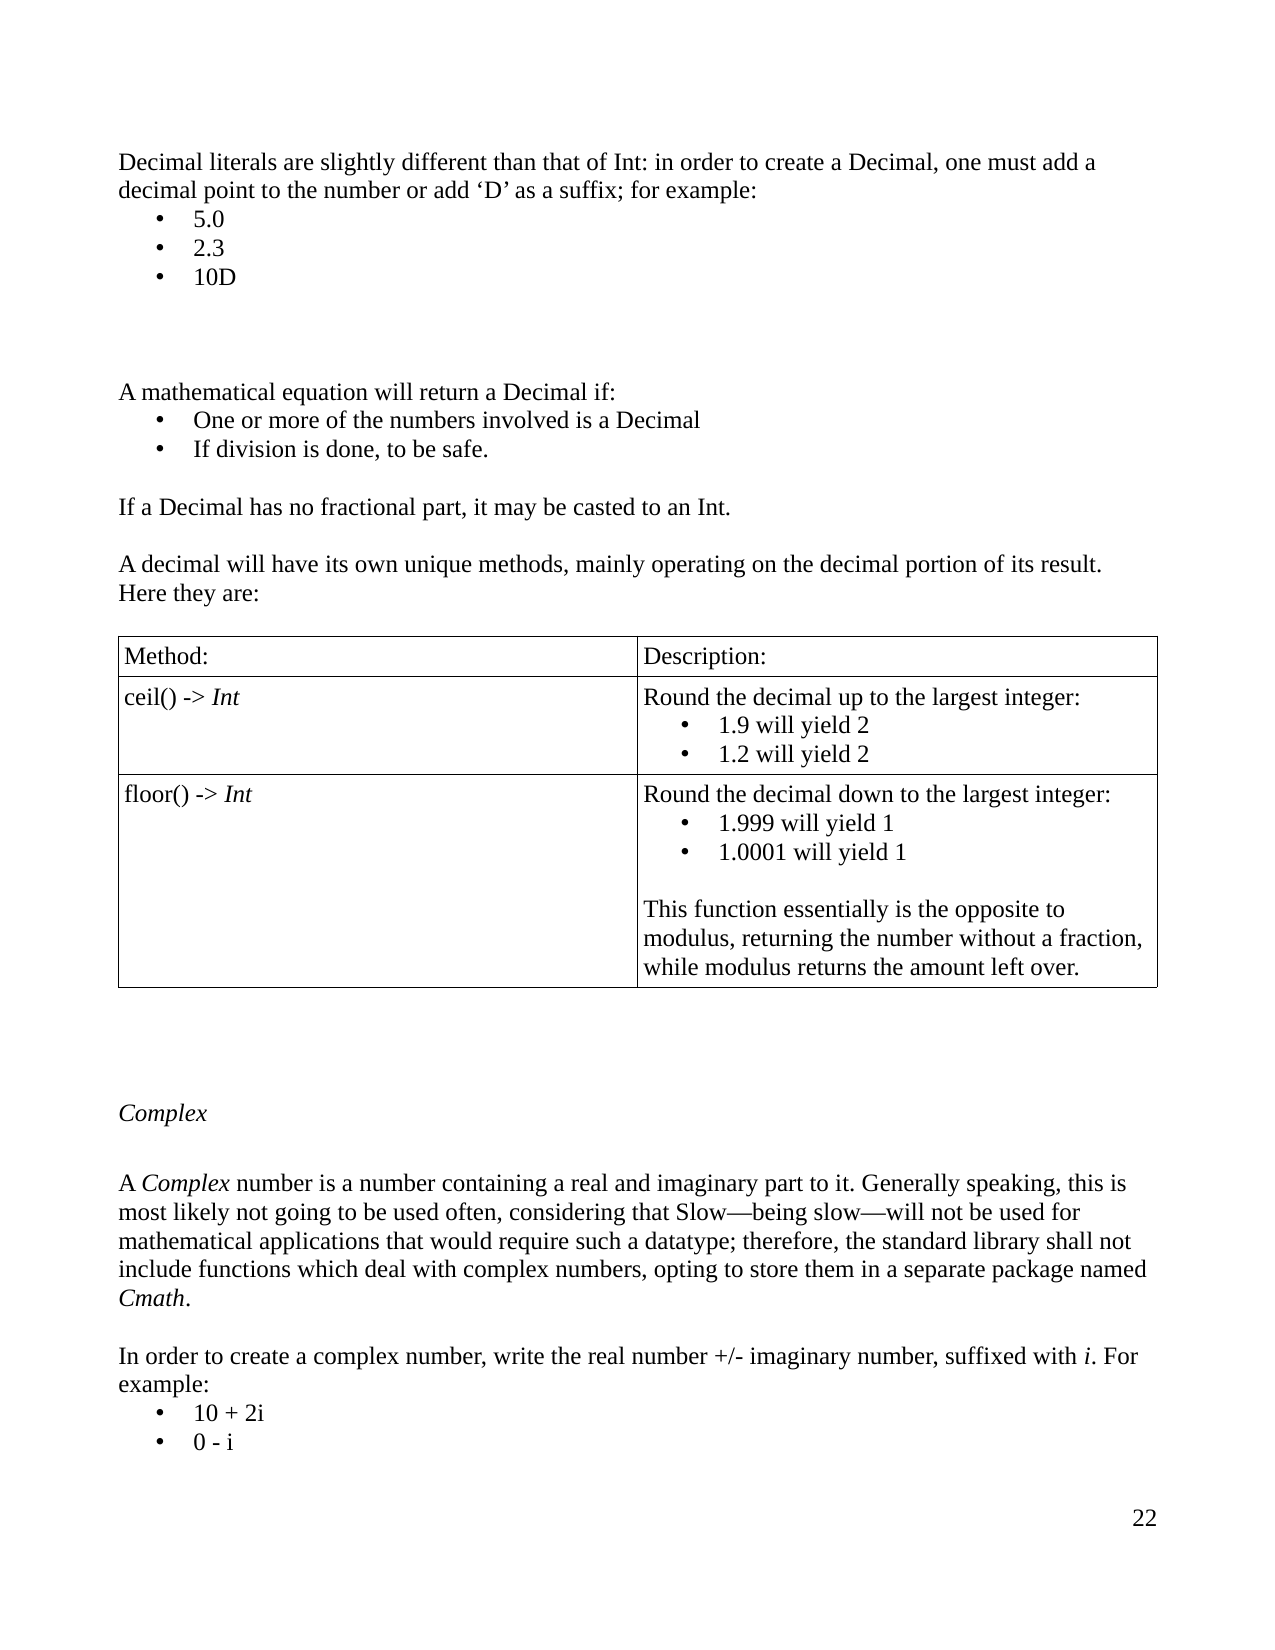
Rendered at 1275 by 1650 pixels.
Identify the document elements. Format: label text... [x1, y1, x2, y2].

list 0 - i [156, 1427, 1157, 1456]
table_cell floor() -> Int [119, 775, 637, 987]
table_header Description: [638, 637, 1157, 676]
table_header Method: [119, 637, 637, 676]
text In order to create a complex number, write the real number +/- imaginary number, suffixed with i. For example: [118, 1341, 1157, 1398]
table_cell ceil() -> Int [119, 677, 637, 774]
text If a Decimal has no fractional part, it may be casted to an Int. [118, 492, 1157, 521]
list If division is done, to be safe. [156, 434, 1157, 463]
list 10 + 2i [156, 1398, 1157, 1427]
table_cell Round the decimal up to the largest integer: 1.9 will yield 2 1.2 will yield 2 [638, 677, 1157, 774]
text A mathematical equation will return a Decimal if: [118, 377, 1157, 406]
text A Complex number is a number containing a real and imaginary part to it. Generally speaking, this is most likely not going to be used often, considering that Slow—being slow—will not be used for mathematical applications that would require such a datatype; therefore, the standard library shall not include functions which deal with complex numbers, opting to store them in a separate package named Cmath. [118, 1168, 1157, 1312]
text A decimal will have its own unique methods, mainly operating on the decimal portion of its result. Here they are: [118, 549, 1157, 607]
subtitle Complex [118, 1098, 1157, 1127]
list 5.0 [156, 204, 1157, 233]
list 10D [156, 262, 1157, 291]
list 2.3 [156, 233, 1157, 262]
list One or more of the numbers involved is a Decimal [156, 406, 1157, 434]
text Decimal literals are slightly different than that of Int: in order to create a Decimal, one must add a decimal point to the number or add ‘D’ as a suffix; for example: [118, 147, 1157, 204]
table_cell Round the decimal down to the largest integer: 1.999 will yield 1 1.0001 will yield 1 This function essentially is the opposite to modulus, returning the number without a fraction, while modulus returns the amount left over. [638, 775, 1157, 987]
